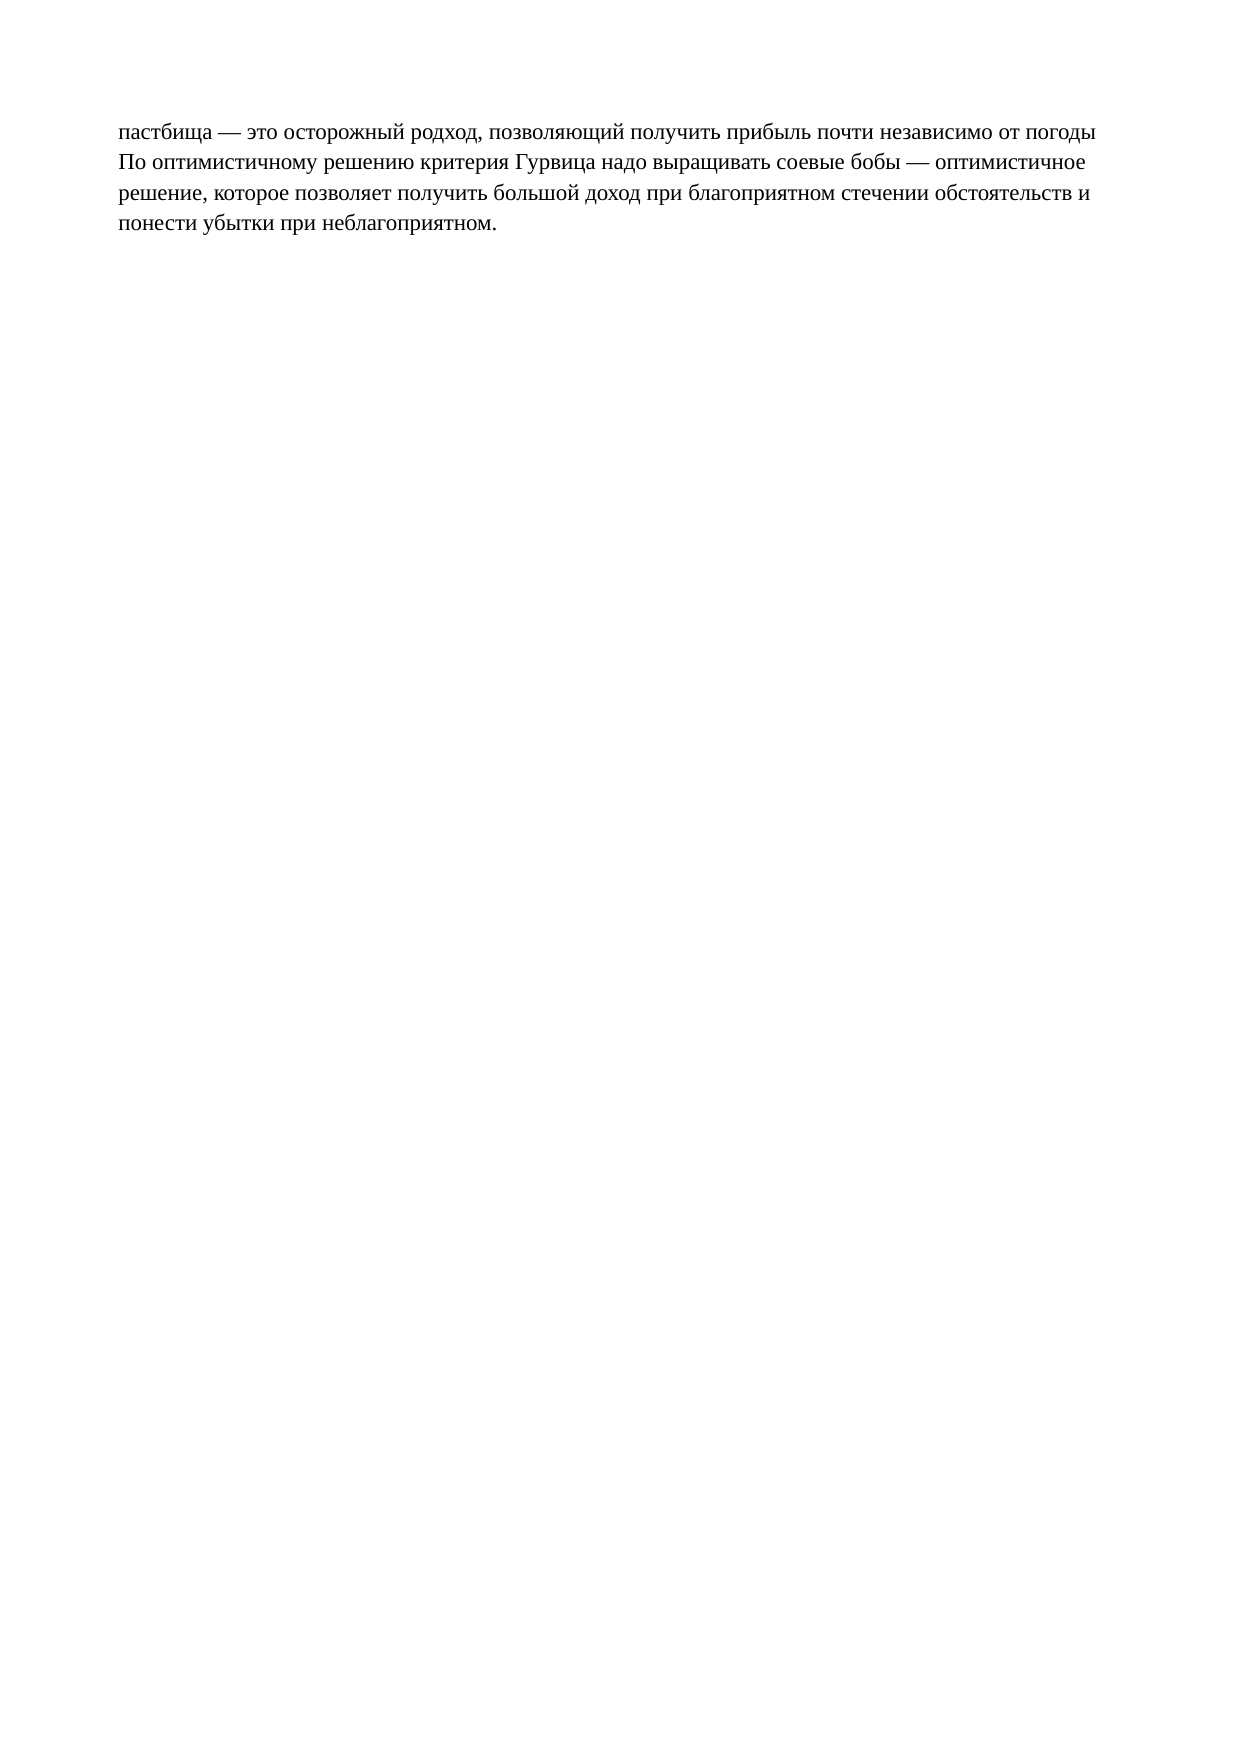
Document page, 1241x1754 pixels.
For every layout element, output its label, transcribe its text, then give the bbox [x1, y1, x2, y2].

text пастбища — это осторожный родход, позволяющий получить прибыль почти независимо от погоды По оптимистичному решению критерия Гурвица надо выращивать соевые бобы — оптимистичное решение, которое позволяет получить большой доход при благоприятном стечении обстоятельств и понести убытки при неблагоприятном. [118, 118, 1122, 235]
